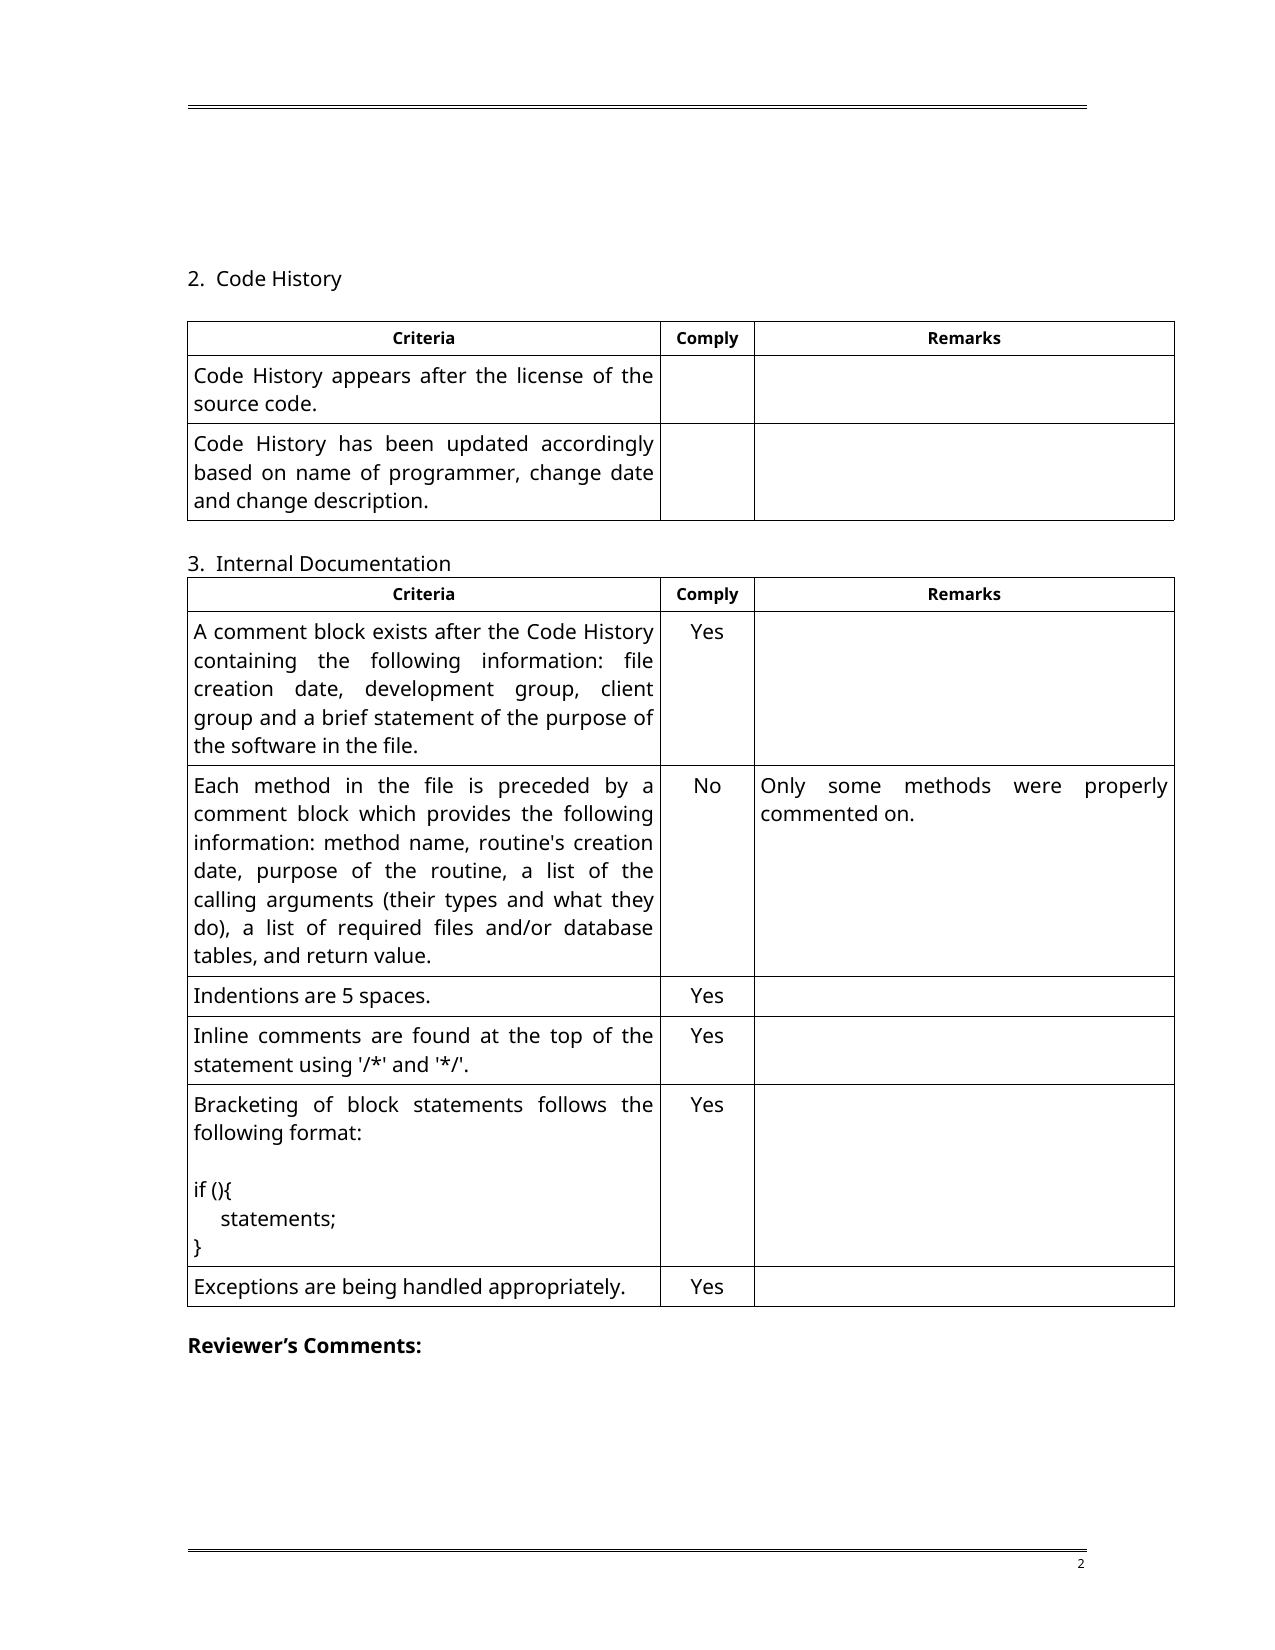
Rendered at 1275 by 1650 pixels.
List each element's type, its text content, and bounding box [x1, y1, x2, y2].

table_cell Indentions are 5 spaces. [188, 977, 660, 1016]
table_header Criteria [188, 578, 660, 611]
table_cell Code History has been updated accordingly based on name of programmer, change date and change description. [188, 424, 660, 520]
table_cell Yes [661, 1267, 754, 1306]
table_cell Yes [661, 1085, 754, 1266]
table_cell Inline comments are found at the top of the statement using '/*' and '*/'. [188, 1017, 660, 1084]
table_cell [755, 1267, 1174, 1306]
table_cell [755, 1017, 1174, 1084]
table_cell No [661, 766, 754, 976]
table_header Comply [661, 578, 754, 611]
table_cell Bracketing of block statements follows the following format: if (){ statements; } [188, 1085, 660, 1266]
table_cell [755, 424, 1174, 520]
table_cell Only some methods were properly commented on. [755, 766, 1174, 976]
table_cell Each method in the file is preceded by a comment block which provides the following information: method name, routine's creation date, purpose of the routine, a list of the calling arguments (their types and what they do), a list of required files and/or database tables, and return value. [188, 766, 660, 976]
text 3. Internal Documentation [187, 549, 1087, 577]
text 2. Code History [187, 264, 1087, 292]
table_cell Yes [661, 1017, 754, 1084]
subtitle Reviewer’s Comments: [187, 1332, 1087, 1388]
table_cell [755, 612, 1174, 765]
table_cell [755, 977, 1174, 1016]
table_cell [661, 356, 754, 423]
table_cell Yes [661, 977, 754, 1016]
table_cell Code History appears after the license of the source code. [188, 356, 660, 423]
table_header Remarks [755, 322, 1174, 355]
table_cell Yes [661, 612, 754, 765]
table_cell [755, 356, 1174, 423]
table_cell [755, 1085, 1174, 1266]
table_header Remarks [755, 578, 1174, 611]
table_header Comply [661, 322, 754, 355]
table_cell A comment block exists after the Code History containing the following information: file creation date, development group, client group and a brief statement of the purpose of the software in the file. [188, 612, 660, 765]
table_header Criteria [188, 322, 660, 355]
table_cell Exceptions are being handled appropriately. [188, 1267, 660, 1306]
table_cell [661, 424, 754, 520]
